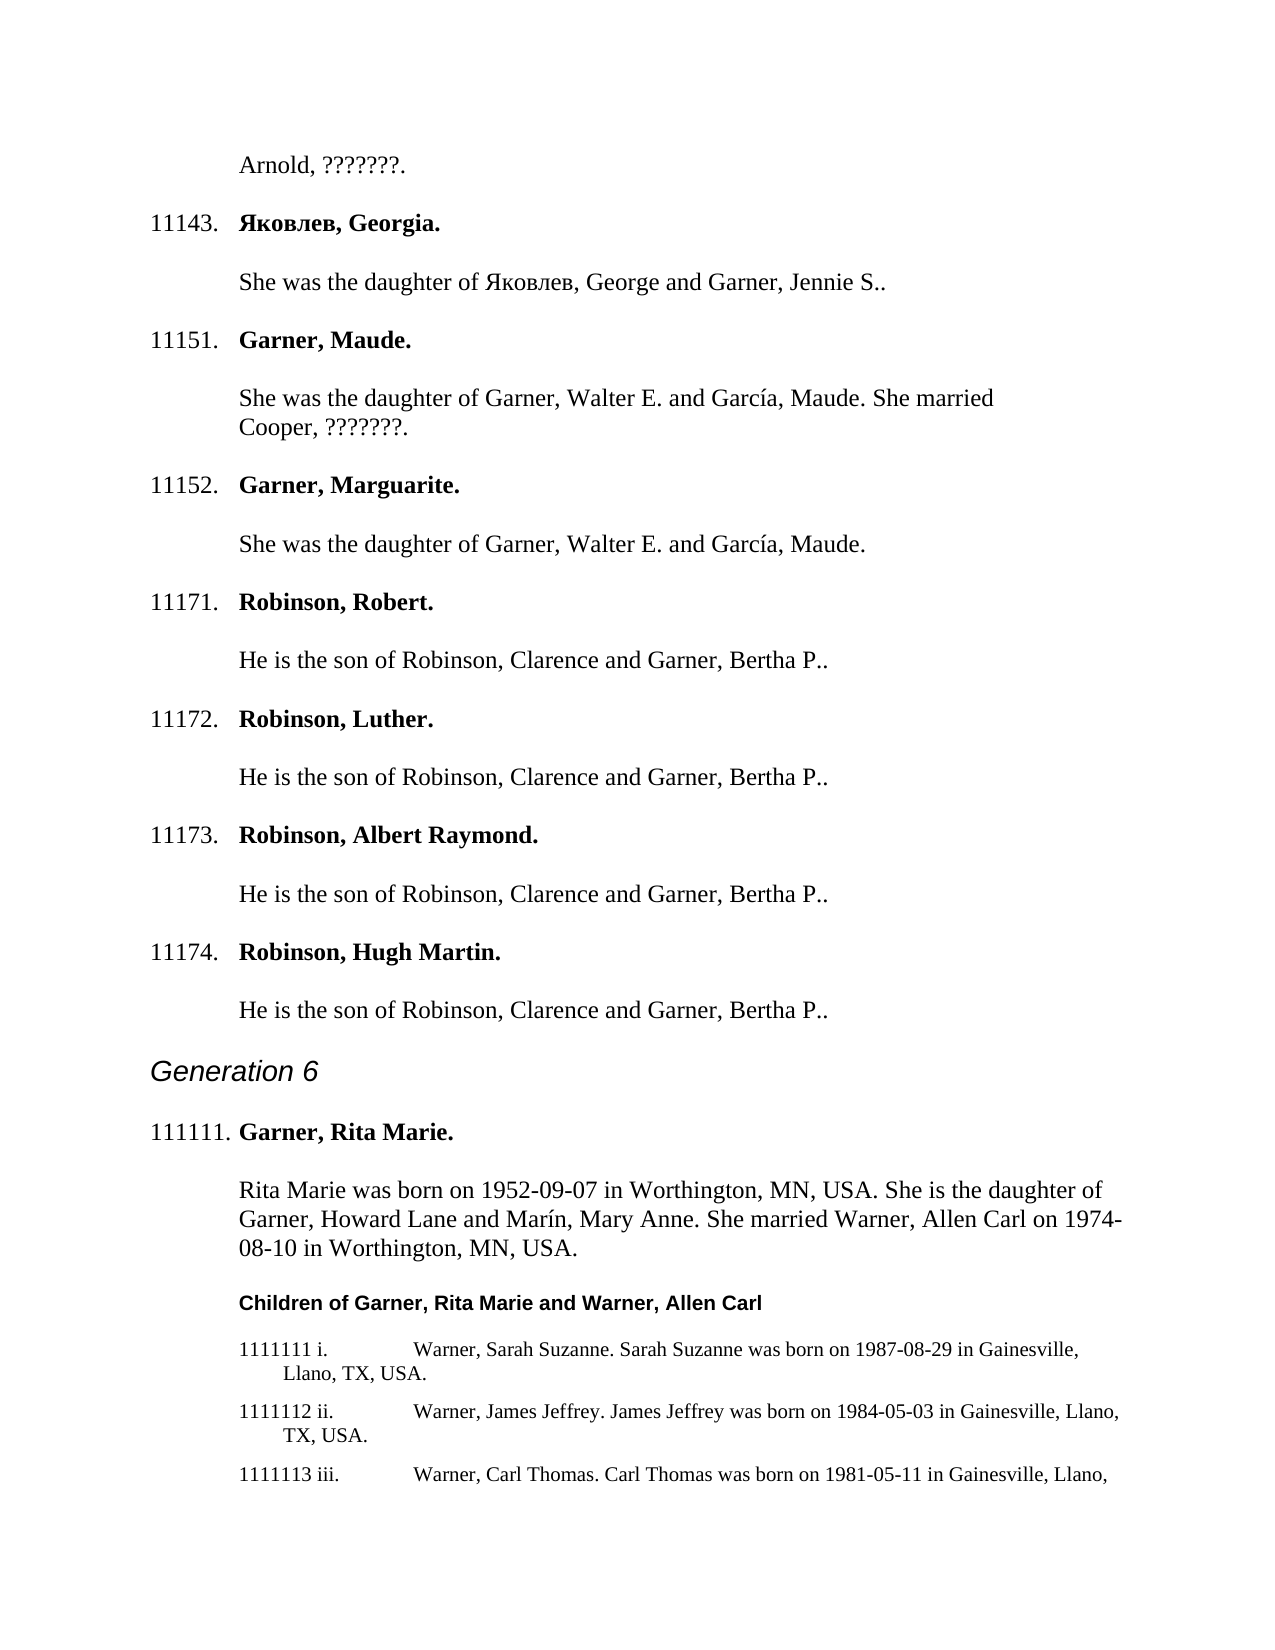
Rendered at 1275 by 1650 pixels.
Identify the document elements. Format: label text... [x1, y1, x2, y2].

text Rita Marie was born on 1952-09-07 in Worthington, MN, USA. She is the daughter of Garner, Howard Lane and Marín, Mary Anne. She married Warner, Allen Carl on 1974-08-10 in Worthington, MN, USA. [238, 1175, 1125, 1261]
text 11173. Robinson, Albert Raymond. [150, 820, 1125, 849]
list 1111112 ii. Warner, James Jeffrey. James Jeffrey was born on 1984-05-03 in Gainesville, Llano, TX, USA. [239, 1399, 1125, 1447]
list 1111111 i. Warner, Sarah Suzanne. Sarah Suzanne was born on 1987-08-29 in Gainesville, Llano, TX, USA. [239, 1337, 1125, 1385]
text She was the daughter of Garner, Walter E. and García, Maude. She married Cooper, ???????. [238, 383, 1125, 441]
text He is the son of Robinson, Clarence and Garner, Bertha P.. [238, 762, 1125, 791]
text 11152. Garner, Marguarite. [150, 470, 1125, 499]
text 111111. Garner, Rita Marie. [150, 1117, 1125, 1146]
text She was the daughter of Яковлев, George and Garner, Jennie S.. [238, 267, 1125, 295]
subtitle Generation 6 [150, 1054, 1125, 1087]
text 11172. Robinson, Luther. [150, 704, 1125, 732]
text He is the son of Robinson, Clarence and Garner, Bertha P.. [238, 879, 1125, 907]
text He is the son of Robinson, Clarence and Garner, Bertha P.. [238, 995, 1125, 1024]
list 1111113 iii. Warner, Carl Thomas. Carl Thomas was born on 1981-05-11 in Gainesville, Llano, [239, 1461, 1125, 1486]
title Children of Garner, Rita Marie and Warner, Allen Carl [238, 1291, 1125, 1315]
text 11151. Garner, Maude. [150, 325, 1125, 354]
text He is the son of Robinson, Clarence and Garner, Bertha P.. [238, 645, 1125, 674]
text She was the daughter of Garner, Walter E. and García, Maude. [238, 529, 1125, 557]
text 11171. Robinson, Robert. [150, 587, 1125, 616]
text 11143. Яковлев, Georgia. [150, 208, 1125, 237]
text 11174. Robinson, Hugh Martin. [150, 937, 1125, 966]
text Arnold, ???????. [238, 150, 1125, 179]
